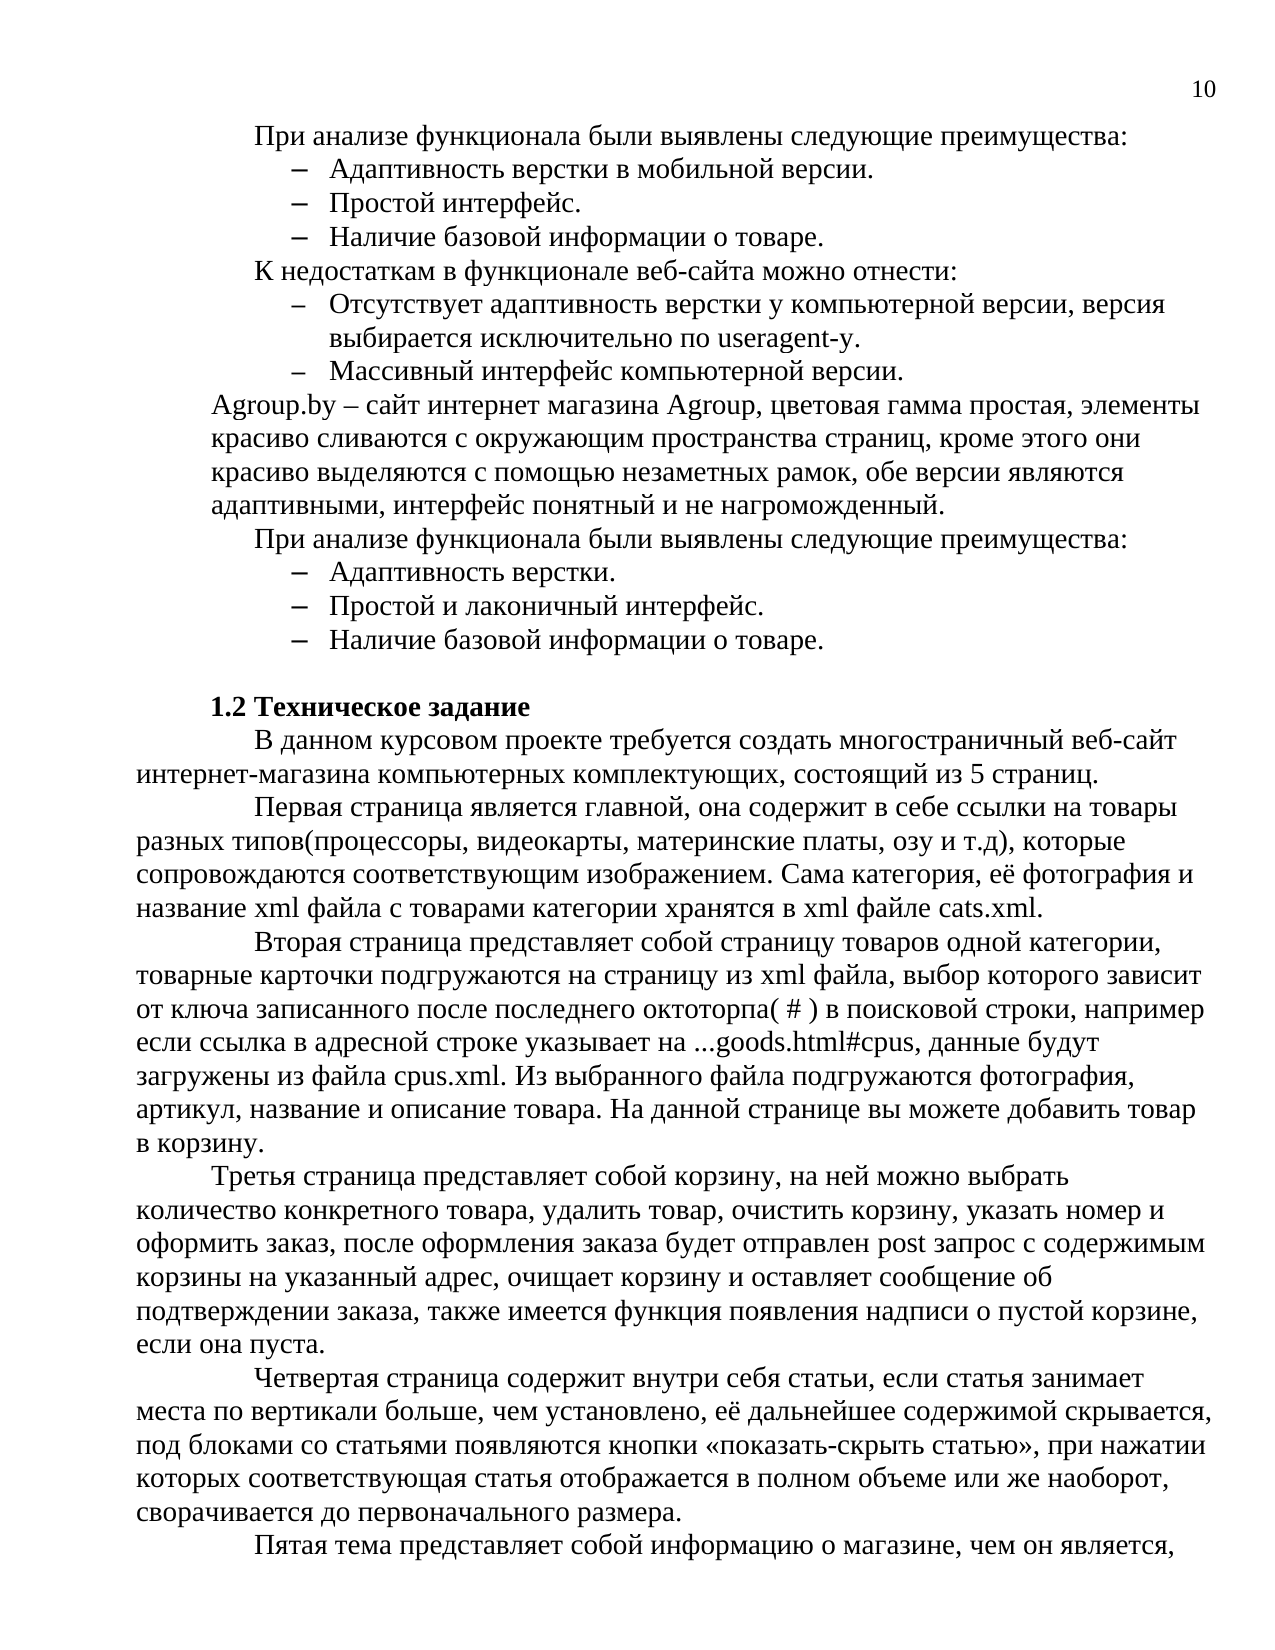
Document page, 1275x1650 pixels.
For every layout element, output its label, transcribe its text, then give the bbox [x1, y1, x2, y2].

text Четвертая страница содержит внутри себя статьи, если статья занимает места по вертикали больше, чем установлено, её дальнейшее содержимой скрывается, под блоками со статьями появляются кнопки «показать-скрыть статью», при нажатии которых соответствующая статья отображается в полном объеме или же наоборот, сворачивается до первоначального размера. [136, 1360, 1216, 1527]
text К недостаткам в функционале веб-сайта можно отнести: [136, 253, 1216, 286]
text Третья страница представляет собой корзину, на ней можно выбрать количество конкретного товара, удалить товар, очистить корзину, указать номер и оформить заказ, после оформления заказа будет отправлен post запрос с содержимым корзины на указанный адрес, очищает корзину и оставляет сообщение об подтверждении заказа, также имеется функция появления надписи о пустой корзине, если она пуста. [136, 1158, 1216, 1360]
list Отсутствует адаптивность верстки у компьютерной версии, версия выбирается исключительно по useragent-у. [291, 286, 1216, 353]
list Наличие базовой информации о товаре. [291, 219, 1216, 253]
text Вторая страница представляет собой страницу товаров одной категории, товарные карточки подгружаются на страницу из xml файла, выбор которого зависит от ключа записанного после последнего октоторпа( # ) в поисковой строки, например если ссылка в адресной строке указывает на ...goods.html#cpus, данные будут загружены из файла cpus.xml. Из выбранного файла подгружаются фотография, артикул, название и описание товара. На данной странице вы можете добавить товар в корзину. [136, 924, 1216, 1158]
list Адаптивность верстки. [291, 554, 1216, 588]
list Адаптивность верстки в мобильной версии. [291, 152, 1216, 185]
text При анализе функционала были выявлены следующие преимущества: [136, 118, 1216, 152]
text Пятая тема представляет собой информацию о магазине, чем он является, [136, 1527, 1216, 1561]
list Простой интерфейс. [291, 185, 1216, 219]
text Первая страница является главной, она содержит в себе ссылки на товары разных типов(процессоры, видеокарты, материнские платы, озу и т.д), которые сопровождаются соответствующим изображением. Сама категория, её фотография и название xml файла с товарами категории хранятся в xml файле cats.xml. [136, 789, 1216, 924]
text Agroup.by – сайт интернет магазина Agroup, цветовая гамма простая, элементы красиво сливаются с окружающим пространства страниц, кроме этого они красиво выделяются с помощью незаметных рамок, обе версии являются адаптивными, интерфейс понятный и не нагроможденный. [211, 387, 1216, 521]
list Массивный интерфейс компьютерной версии. [291, 353, 1216, 387]
list Простой и лаконичный интерфейс. [291, 588, 1216, 622]
text В данном курсовом проекте требуется создать многостраничный веб-сайт интернет-магазина компьютерных комплектующих, состоящий из 5 страниц. [136, 722, 1216, 789]
text При анализе функционала были выявлены следующие преимущества: [136, 521, 1216, 554]
list Техническое задание [210, 689, 1216, 722]
list Наличие базовой информации о товаре. [291, 622, 1216, 655]
